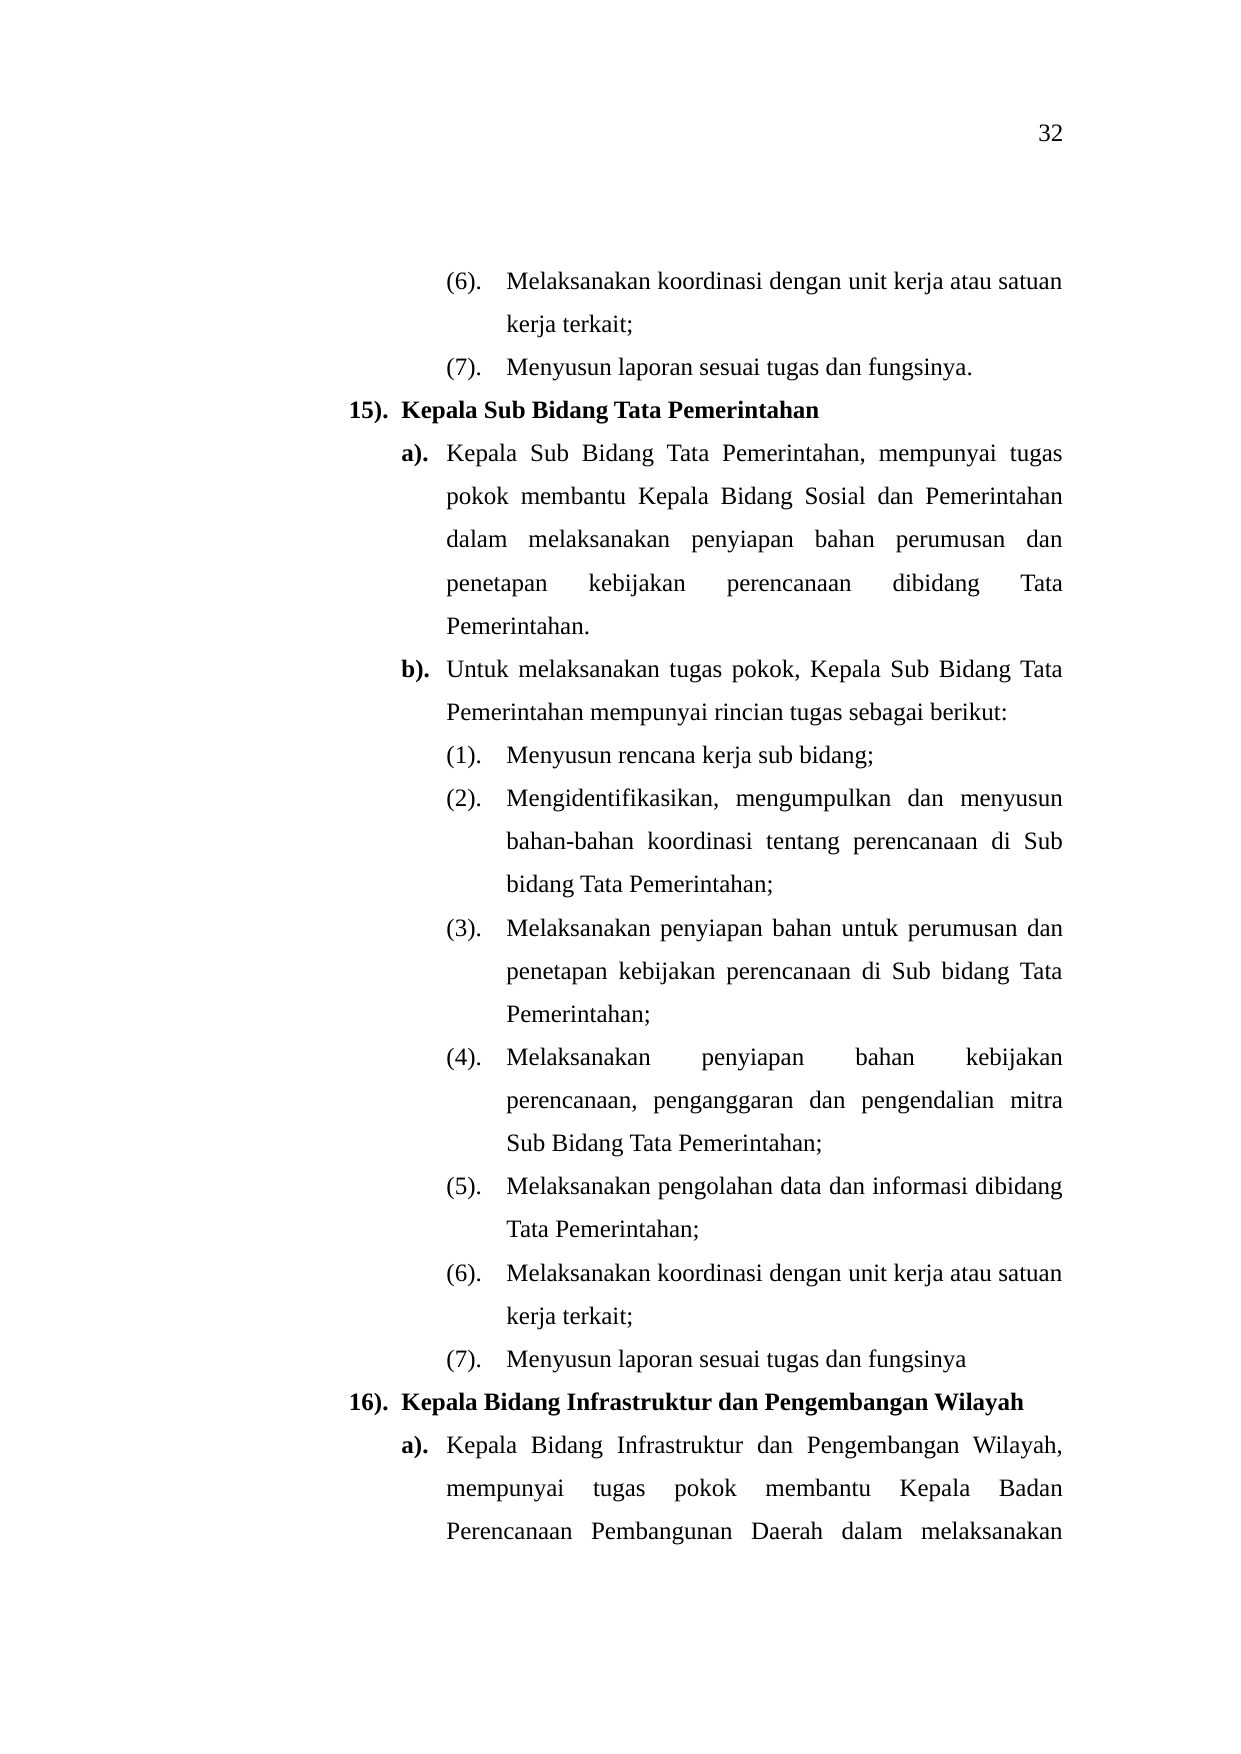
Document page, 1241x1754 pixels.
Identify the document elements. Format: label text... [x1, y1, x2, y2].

list Untuk melaksanakan tugas pokok, Kepala Sub Bidang Tata Pemerintahan mempunyai rincian tugas sebagai berikut: [401, 654, 1063, 726]
list Kepala Sub Bidang Tata Pemerintahan, mempunyai tugas pokok membantu Kepala Bidang Sosial dan Pemerintahan dalam melaksanakan penyiapan bahan perumusan dan penetapan kebijakan perencanaan dibidang Tata Pemerintahan. [401, 438, 1063, 639]
list Melaksanakan penyiapan bahan kebijakan perencanaan, penganggaran dan pengendalian mitra Sub Bidang Tata Pemerintahan; [446, 1042, 1063, 1157]
list Mengidentifikasikan, mengumpulkan dan menyusun bahan-bahan koordinasi tentang perencanaan di Sub bidang Tata Pemerintahan; [446, 783, 1063, 898]
list Melaksanakan pengolahan data dan informasi dibidang Tata Pemerintahan; [446, 1171, 1063, 1243]
list Kepala Bidang Infrastruktur dan Pengembangan Wilayah [349, 1387, 1063, 1416]
list Kepala Bidang Infrastruktur dan Pengembangan Wilayah, mempunyai tugas pokok membantu Kepala Badan Perencanaan Pembangunan Daerah dalam melaksanakan [401, 1430, 1063, 1545]
list Menyusun laporan sesuai tugas dan fungsinya. [446, 352, 1063, 381]
list Menyusun rencana kerja sub bidang; [446, 740, 1063, 769]
list Melaksanakan koordinasi dengan unit kerja atau satuan kerja terkait; [446, 1258, 1063, 1329]
list Kepala Sub Bidang Tata Pemerintahan [349, 395, 1063, 424]
list Melaksanakan koordinasi dengan unit kerja atau satuan kerja terkait; [446, 266, 1063, 338]
list Menyusun laporan sesuai tugas dan fungsinya [446, 1344, 1063, 1373]
list Melaksanakan penyiapan bahan untuk perumusan dan penetapan kebijakan perencanaan di Sub bidang Tata Pemerintahan; [446, 913, 1063, 1028]
